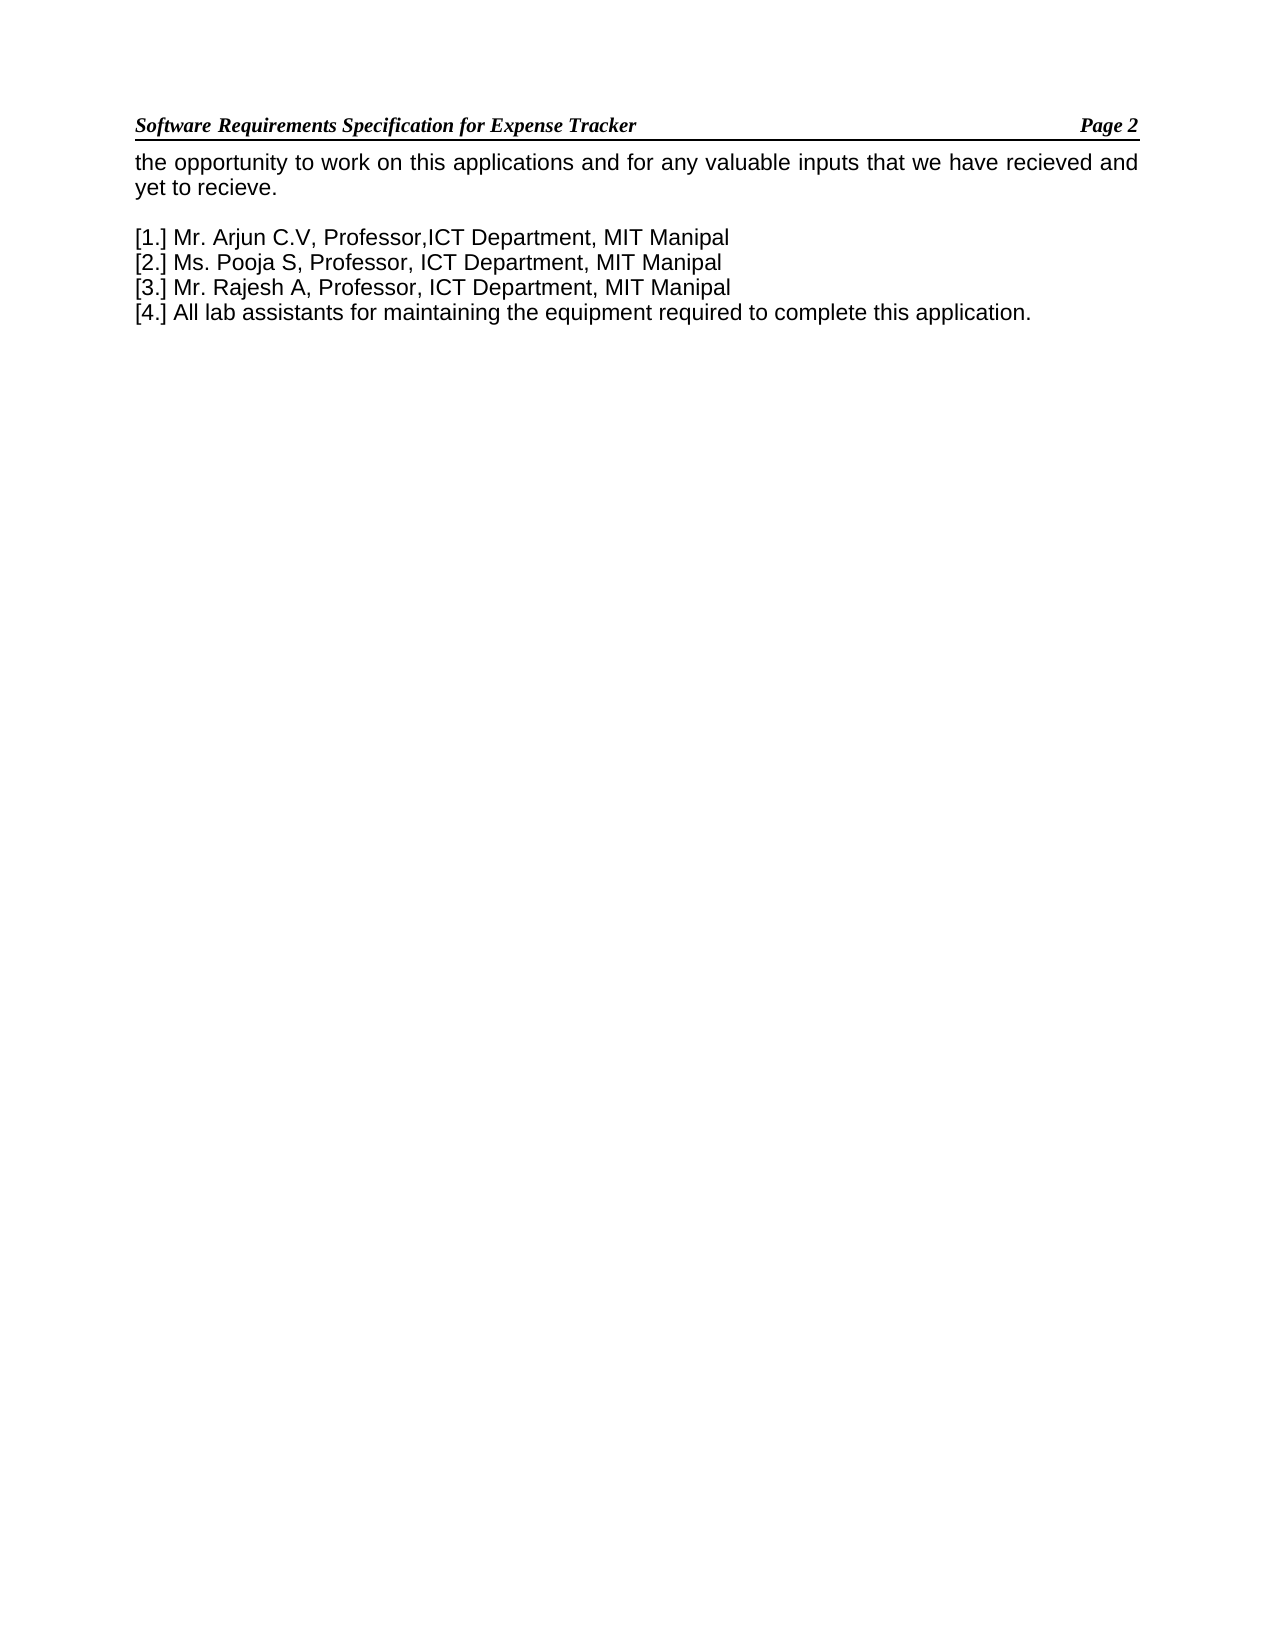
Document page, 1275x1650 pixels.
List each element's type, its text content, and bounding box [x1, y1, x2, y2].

text [3.] Mr. Rajesh A, Professor, ICT Department, MIT Manipal [135, 275, 1140, 300]
text [2.] Ms. Pooja S, Professor, ICT Department, MIT Manipal [135, 250, 1140, 275]
text the opportunity to work on this applications and for any valuable inputs that we have recieved and yet to recieve. [135, 150, 1140, 200]
text [4.] All lab assistants for maintaining the equipment required to complete this application. [135, 300, 1140, 325]
text [1.] Mr. Arjun C.V, Professor,ICT Department, MIT Manipal [135, 225, 1140, 250]
